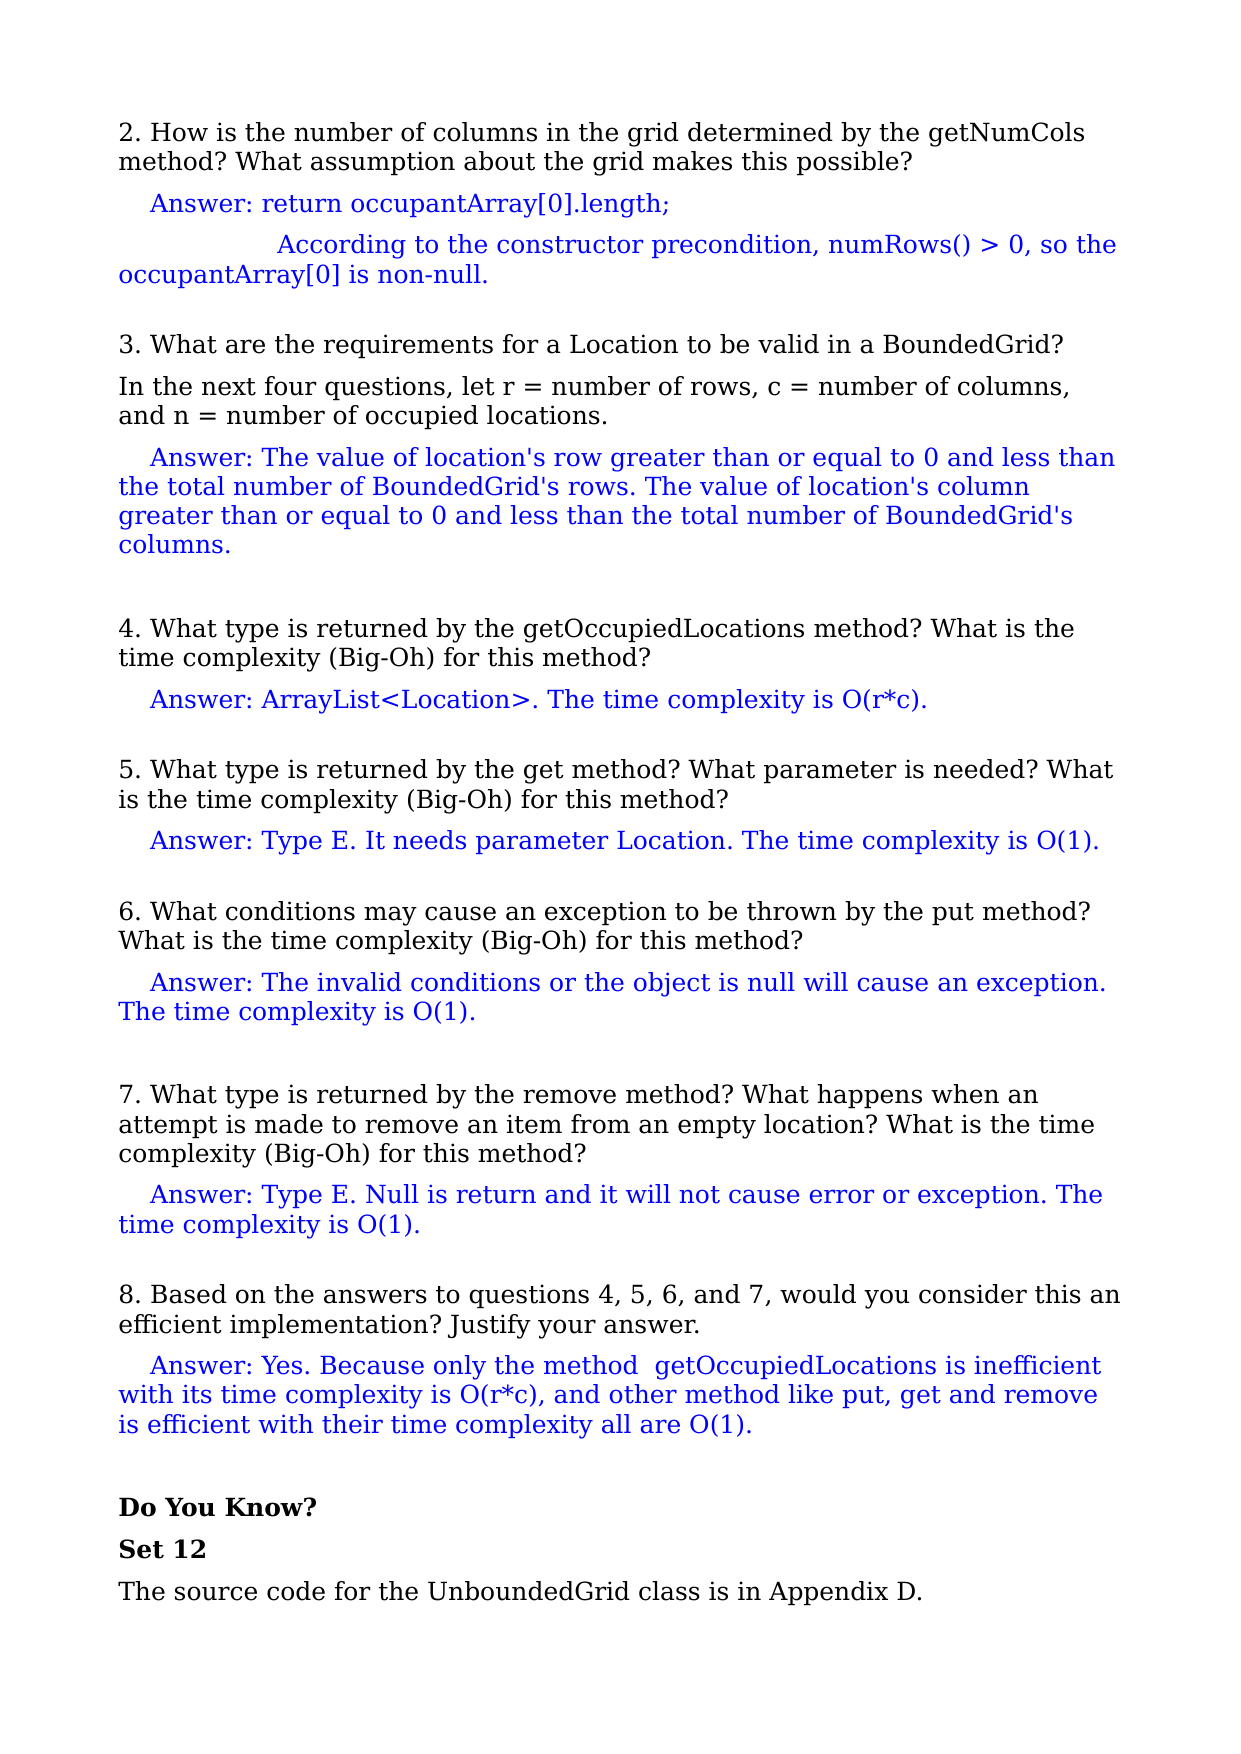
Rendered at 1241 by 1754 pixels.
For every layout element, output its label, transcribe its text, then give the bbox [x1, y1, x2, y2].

text 2. How is the number of columns in the grid determined by the getNumCols method? What assumption about the grid makes this possible? [118, 118, 1122, 176]
text Answer: The invalid conditions or the object is null will cause an exception. The time complexity is O(1). [118, 968, 1122, 1026]
text According to the constructor precondition, numRows() > 0, so the occupantArray[0] is non-null. [118, 231, 1122, 289]
text 3. What are the requirements for a Location to be valid in a BoundedGrid? [118, 301, 1122, 360]
text Answer: Type E. It needs parameter Location. The time complexity is O(1). [118, 826, 1122, 856]
text Answer: Yes. Because only the method getOccupiedLocations is inefficient with its time complexity is O(r*c), and other method like put, get and remove is efficient with their time complexity all are O(1). [118, 1351, 1122, 1439]
text 5. What type is returned by the get method? What parameter is needed? What is the time complexity (Big-Oh) for this method? [118, 726, 1122, 814]
text Answer: return occupantArray[0].length; [118, 189, 1122, 218]
text Set 12 [118, 1535, 1122, 1564]
text Answer: The value of location's row greater than or equal to 0 and less than the total number of BoundedGrid's rows. The value of location's column greater than or equal to 0 and less than the total number of BoundedGrid's columns. [118, 443, 1122, 560]
text The source code for the UnboundedGrid class is in Appendix D. [118, 1577, 1122, 1606]
text 8. Based on the answers to questions 4, 5, 6, and 7, would you consider this an efficient implementation? Justify your answer. [118, 1251, 1122, 1339]
text Answer: ArrayList<Location>. The time complexity is O(r*c). [118, 685, 1122, 714]
text In the next four questions, let r = number of rows, c = number of columns, and n = number of occupied locations. [118, 372, 1122, 431]
text 4. What type is returned by the getOccupiedLocations method? What is the time complexity (Big-Oh) for this method? [118, 614, 1122, 672]
text 6. What conditions may cause an exception to be thrown by the put method? What is the time complexity (Big-Oh) for this method? [118, 868, 1122, 956]
text Answer: Type E. Null is return and it will not cause error or exception. The time complexity is O(1). [118, 1181, 1122, 1239]
text 7. What type is returned by the remove method? What happens when an attempt is made to remove an item from an empty location? What is the time complexity (Big-Oh) for this method? [118, 1081, 1122, 1168]
text Do You Know? [118, 1493, 1122, 1522]
